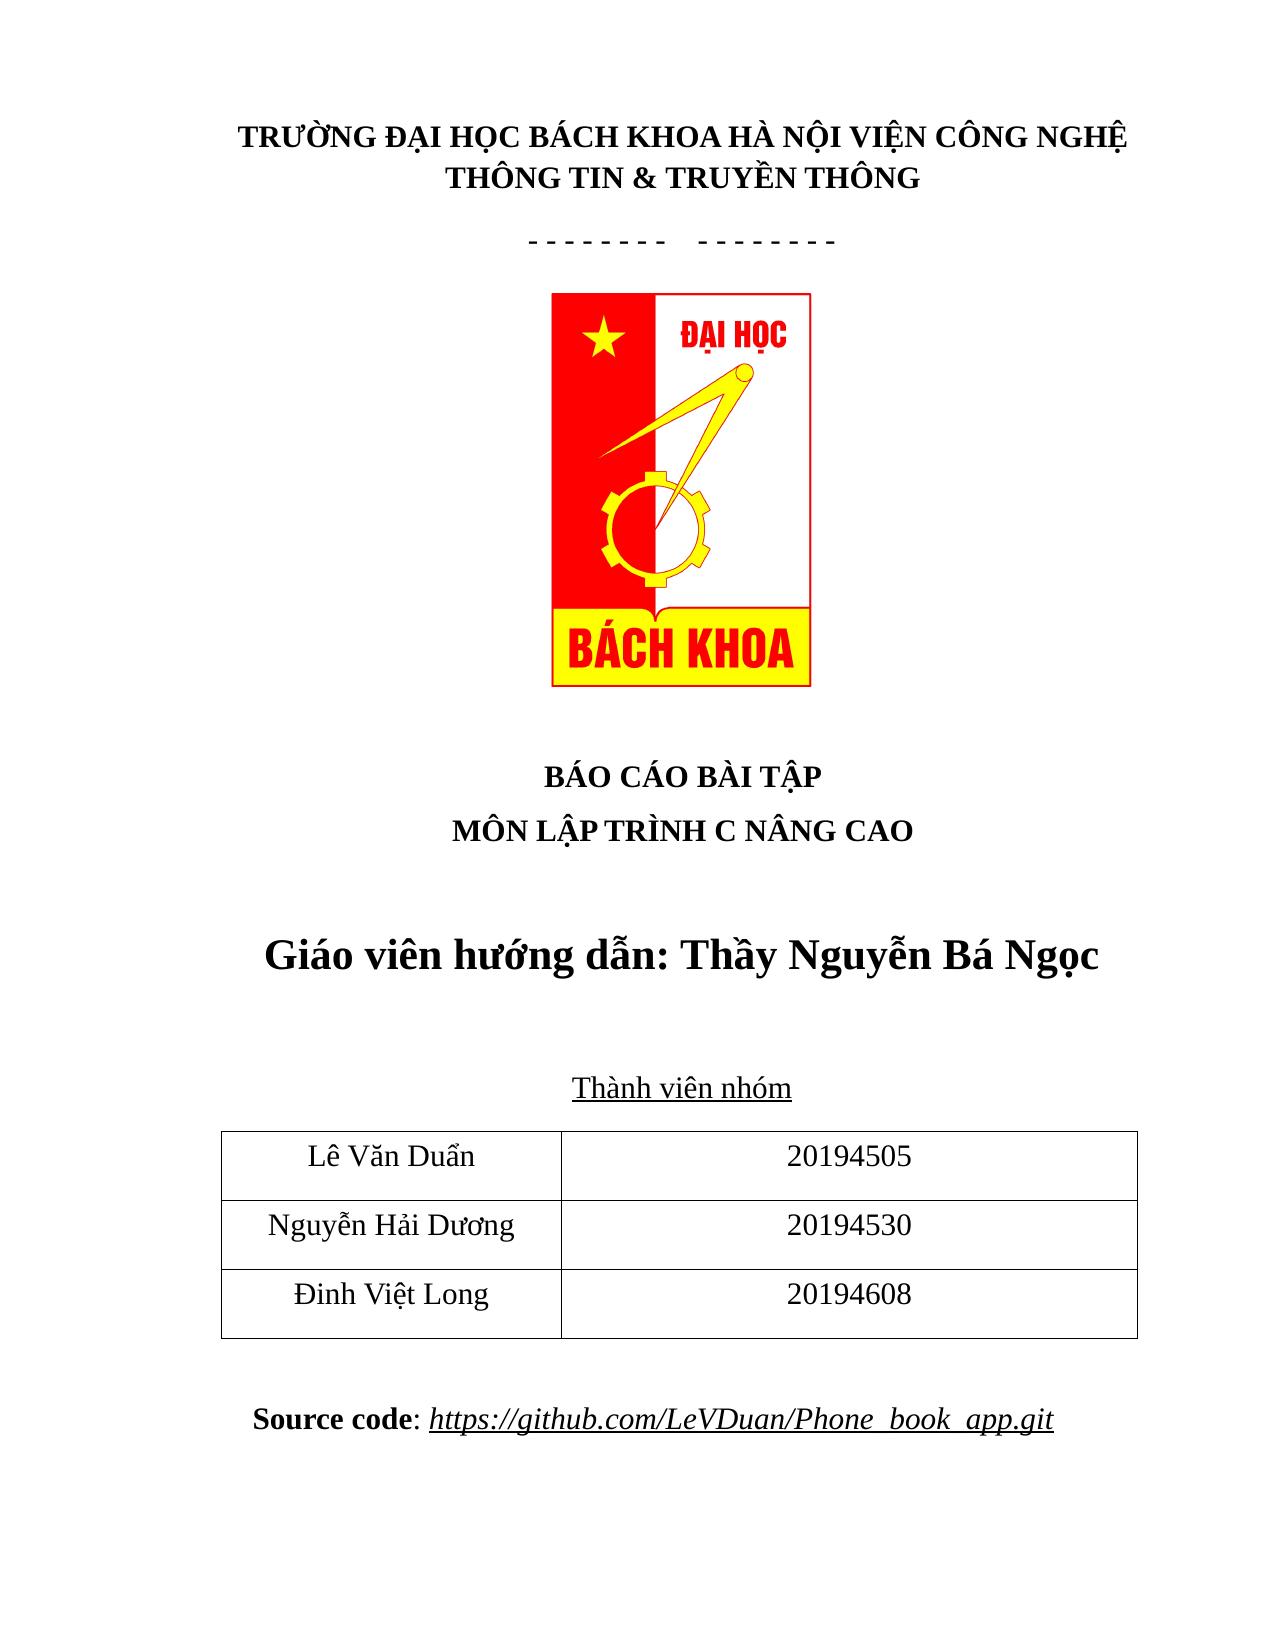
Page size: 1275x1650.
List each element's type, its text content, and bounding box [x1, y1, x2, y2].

text MÔN LẬP TRÌNH C NÂNG CAO [236, 812, 1129, 848]
table_header 20194505 [562, 1132, 1137, 1200]
table_cell Đinh Việt Long [222, 1270, 561, 1337]
text BÁO CÁO BÀI TẬP [236, 759, 1129, 794]
table_cell Nguyễn Hải Dương [222, 1201, 561, 1269]
table_cell 20194608 [562, 1270, 1137, 1337]
picture [551, 293, 812, 687]
text - - - - - - - - - - - - - - - - [177, 221, 1186, 257]
text TRƯỜNG ĐẠI HỌC BÁCH KHOA HÀ NỘI VIỆN CÔNG NGHỆ THÔNG TIN & TRUYỀN THÔNG [236, 118, 1129, 195]
table_header Lê Văn Duẩn [222, 1132, 561, 1200]
text Source code: https://github.com/LeVDuan/Phone_book_app.git [177, 1400, 1186, 1436]
table_cell 20194530 [562, 1201, 1137, 1269]
text Thành viên nhóm [177, 1069, 1186, 1105]
text Giáo viên hướng dẫn: Thầy Nguyễn Bá Ngọc [177, 928, 1186, 979]
